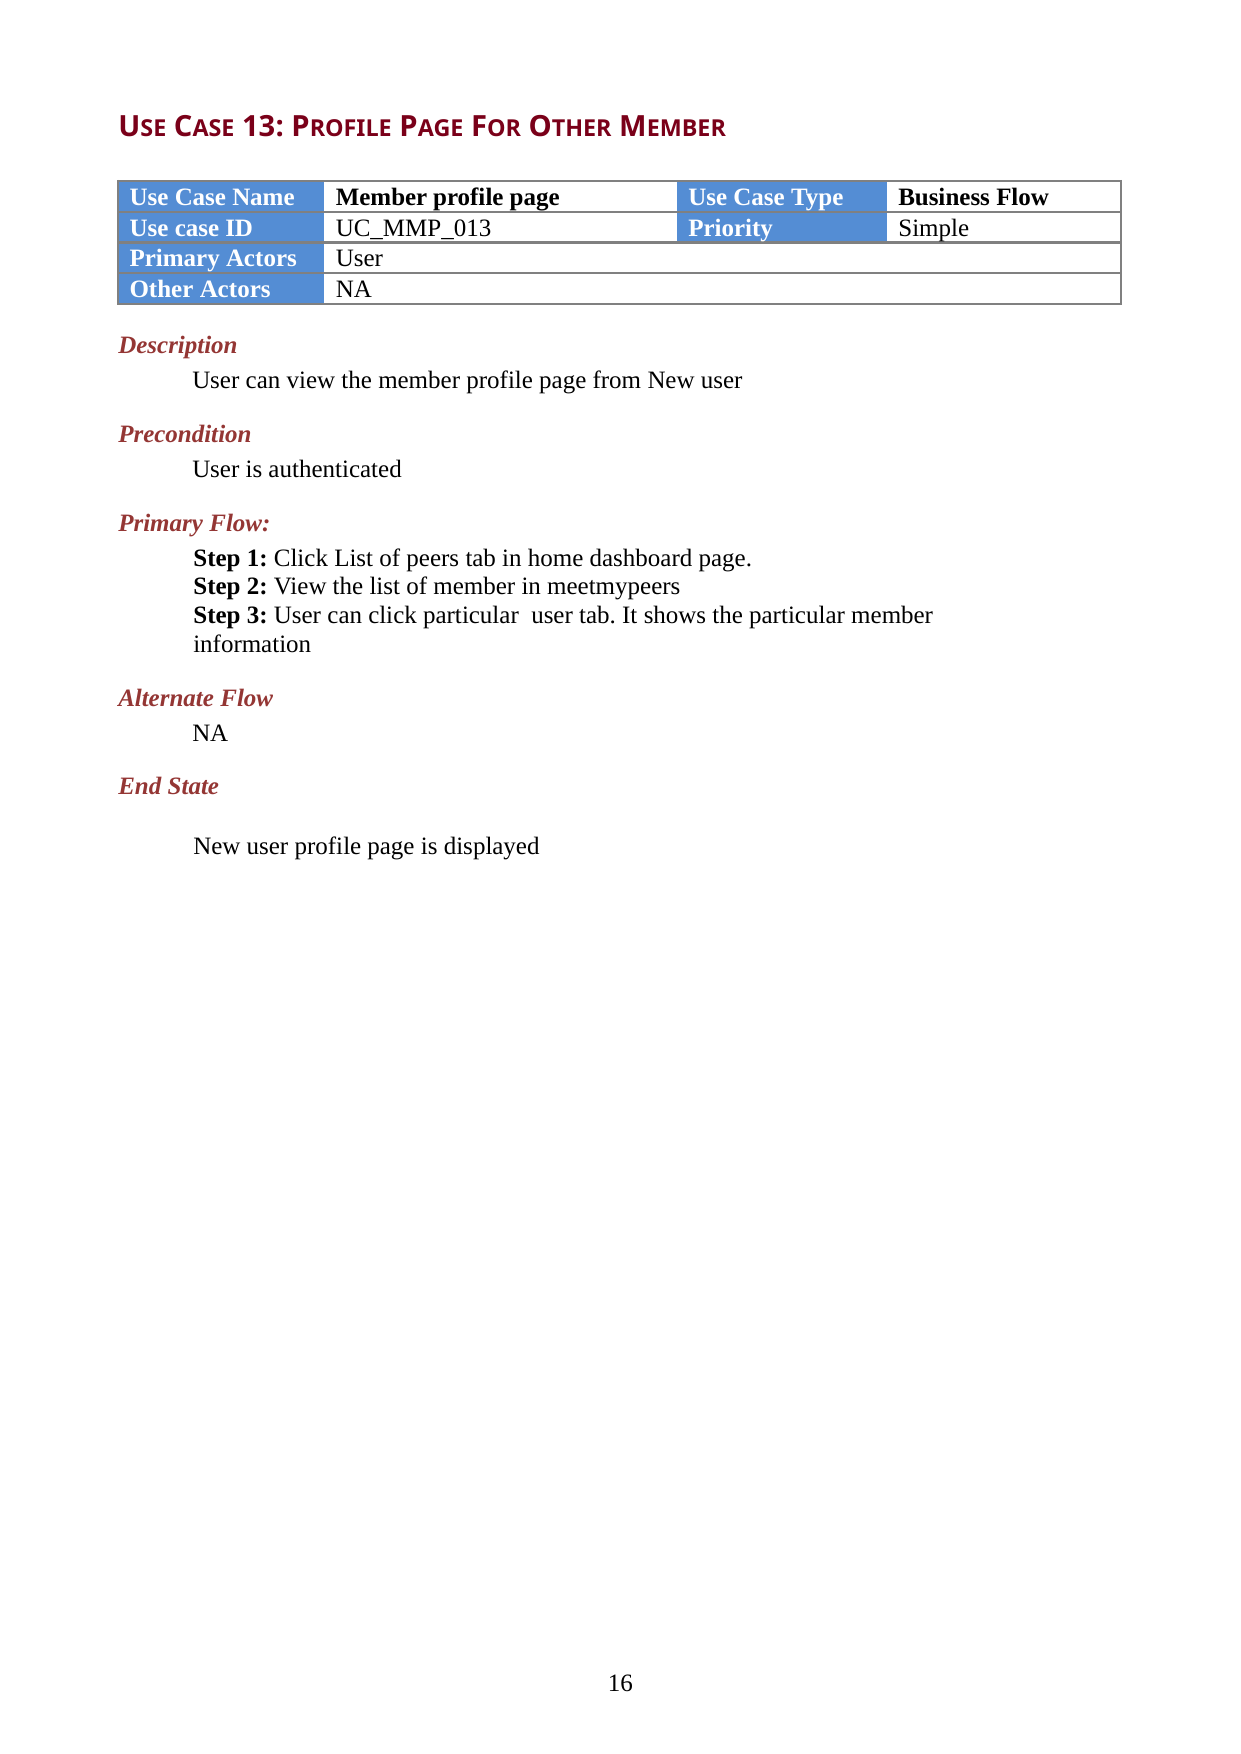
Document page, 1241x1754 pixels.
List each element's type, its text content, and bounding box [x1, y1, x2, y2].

table_cell User [324, 244, 1120, 272]
table_cell Use case ID [119, 213, 324, 241]
text Step 3: User can click particular user tab. It shows the particular member information [193, 600, 1122, 658]
table_header Use Case Name [119, 182, 324, 211]
subtitle Use Case 13: Profile Page For Other Member [118, 105, 1122, 145]
text NA [118, 718, 1122, 746]
text User is authenticated [118, 454, 1122, 483]
table_cell Priority [677, 213, 887, 241]
subtitle Description [118, 330, 1122, 359]
table_cell Simple [887, 213, 1120, 241]
table_cell Other Actors [119, 274, 324, 303]
subtitle End State [118, 771, 1122, 800]
text Step 1: Click List of peers tab in home dashboard page. [193, 543, 1122, 571]
subtitle Primary Flow: [118, 508, 1122, 536]
table_cell UC_MMP_013 [324, 213, 677, 241]
table_cell NA [324, 274, 1120, 303]
text User can view the member profile page from New user [118, 365, 1122, 394]
text New user profile page is displayed [193, 831, 1122, 860]
text Step 2: View the list of member in meetmypeers [193, 571, 1122, 600]
subtitle Precondition [118, 419, 1122, 448]
table_cell Primary Actors [119, 244, 324, 272]
table_header Use Case Type [677, 182, 887, 211]
table_header Business Flow [887, 182, 1120, 211]
subtitle Alternate Flow [118, 683, 1122, 711]
table_header Member profile page [324, 182, 677, 211]
